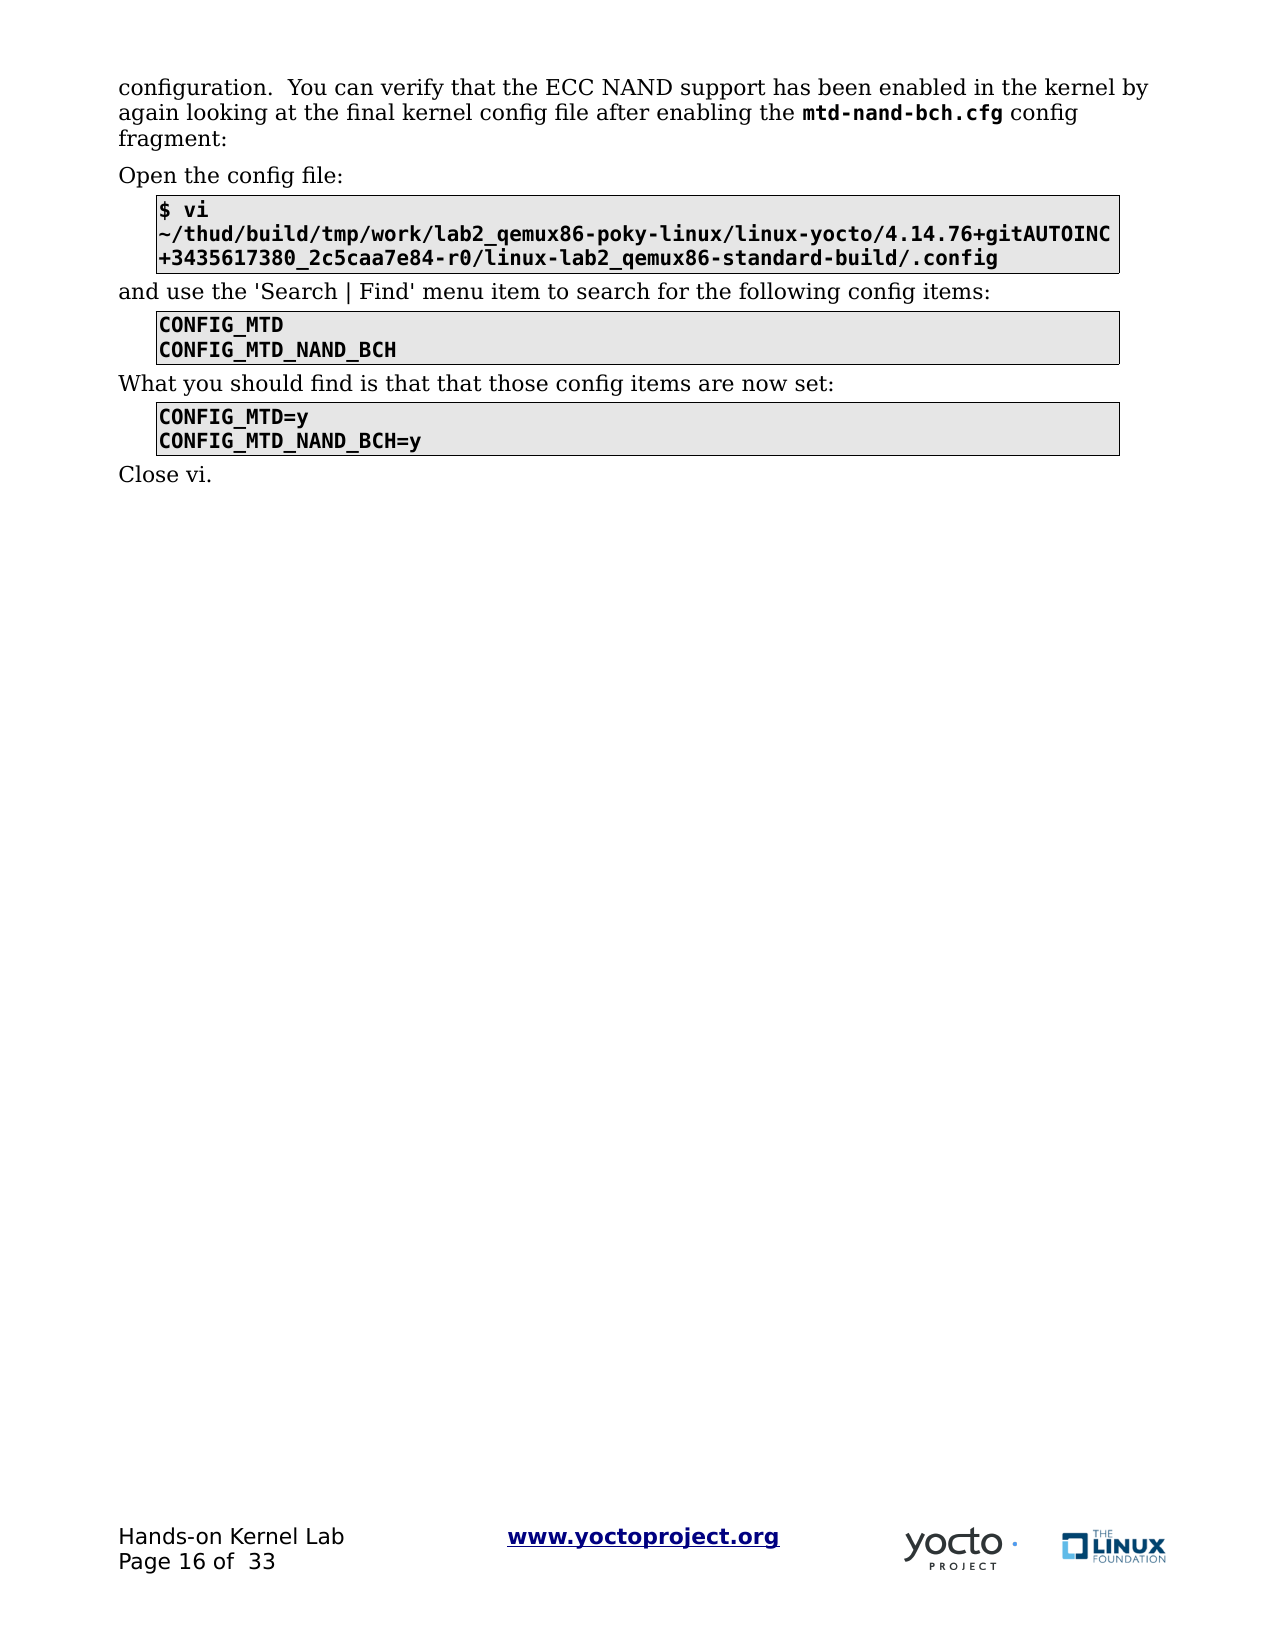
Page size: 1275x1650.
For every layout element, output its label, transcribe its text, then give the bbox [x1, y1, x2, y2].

text CONFIG_MTD_NAND_BCH=y [157, 426, 1119, 455]
text Open the config file: [118, 164, 1157, 189]
text configuration. You can verify that the ECC NAND support has been enabled in the kernel by again looking at the final kernel config file after enabling the mtd-nand-bch.cfg config fragment: [118, 75, 1157, 152]
text CONFIG_MTD=y [157, 403, 1119, 426]
text CONFIG_MTD_NAND_BCH [157, 335, 1119, 364]
text and use the 'Search | Find' menu item to search for the following config items: [118, 279, 1157, 305]
text Close vi. [118, 462, 1157, 487]
text CONFIG_MTD [157, 312, 1119, 335]
text What you should find is that that those config items are now set: [118, 371, 1157, 396]
text $ vi ~/thud/build/tmp/work/lab2_qemux86-poky-linux/linux-yocto/4.14.76+gitAUTOINC+3435617380_2c5caa7e84-r0/linux-lab2_qemux86-standard-build/.config [157, 196, 1119, 273]
